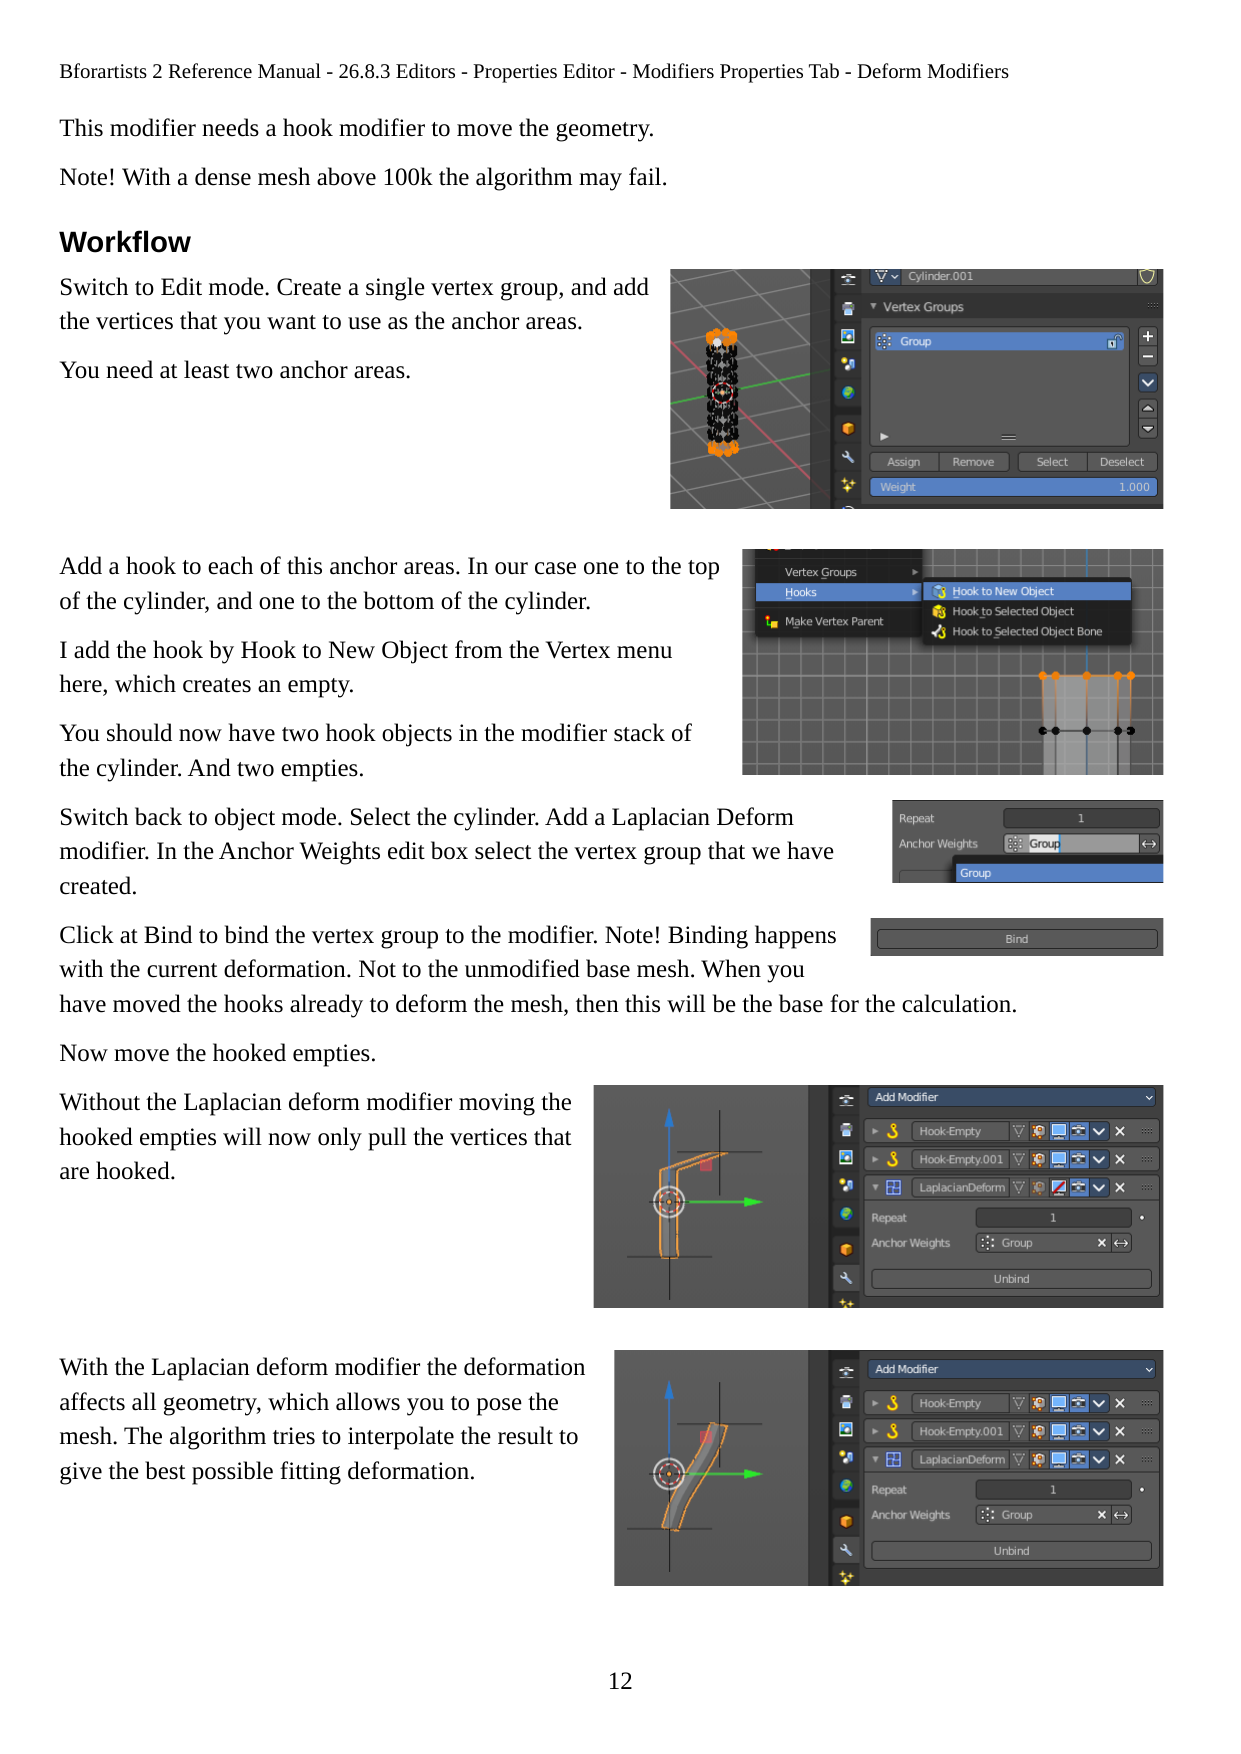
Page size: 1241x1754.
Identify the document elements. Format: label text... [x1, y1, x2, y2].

text Switch back to object mode. Select the cylinder. Add a Laplacian Deform modifier. In the Anchor Weights edit box select the vertex group that we have created. [59, 802, 1181, 900]
text You need at least two anchor areas. [59, 355, 670, 384]
picture [593, 1085, 1164, 1308]
text You should now have two hook objects in the modifier stack of the cylinder. And two empties. [59, 718, 1181, 782]
text Now move the hooked empties. [59, 1038, 1181, 1067]
picture [670, 269, 1164, 509]
picture [892, 800, 1164, 883]
text Note! With a dense mesh above 100k the algorithm may fail. [59, 162, 1181, 190]
text This modifier needs a hook modifier to move the geometry. [59, 113, 1181, 141]
picture [870, 918, 1164, 956]
text Without the Laplacian deform modifier moving the hooked empties will now only pull the vertices that are hooked. [59, 1087, 593, 1185]
text Click at Bind to bind the vertex group to the modifier. Note! Binding happens with the current deformation. Not to the unmodified base mesh. When you have moved the hooks already to deform the mesh, then this will be the base for the calculation. [59, 920, 1181, 1018]
picture [742, 549, 1164, 775]
text Switch to Edit mode. Create a single vertex group, and add the vertices that you want to use as the anchor areas. [59, 272, 670, 335]
text I add the hook by Hook to New Object from the Vertex menu here, which creates an empty. [59, 635, 742, 698]
picture [614, 1350, 1164, 1586]
text Add a hook to each of this anchor areas. In our case one to the top of the cylinder, and one to the bottom of the cylinder. [59, 551, 742, 614]
subtitle Workflow [59, 225, 1181, 259]
text With the Laplacian deform modifier the deformation affects all geometry, which allows you to pose the mesh. The algorithm tries to interpolate the result to give the best possible fitting deformation. [59, 1352, 614, 1484]
